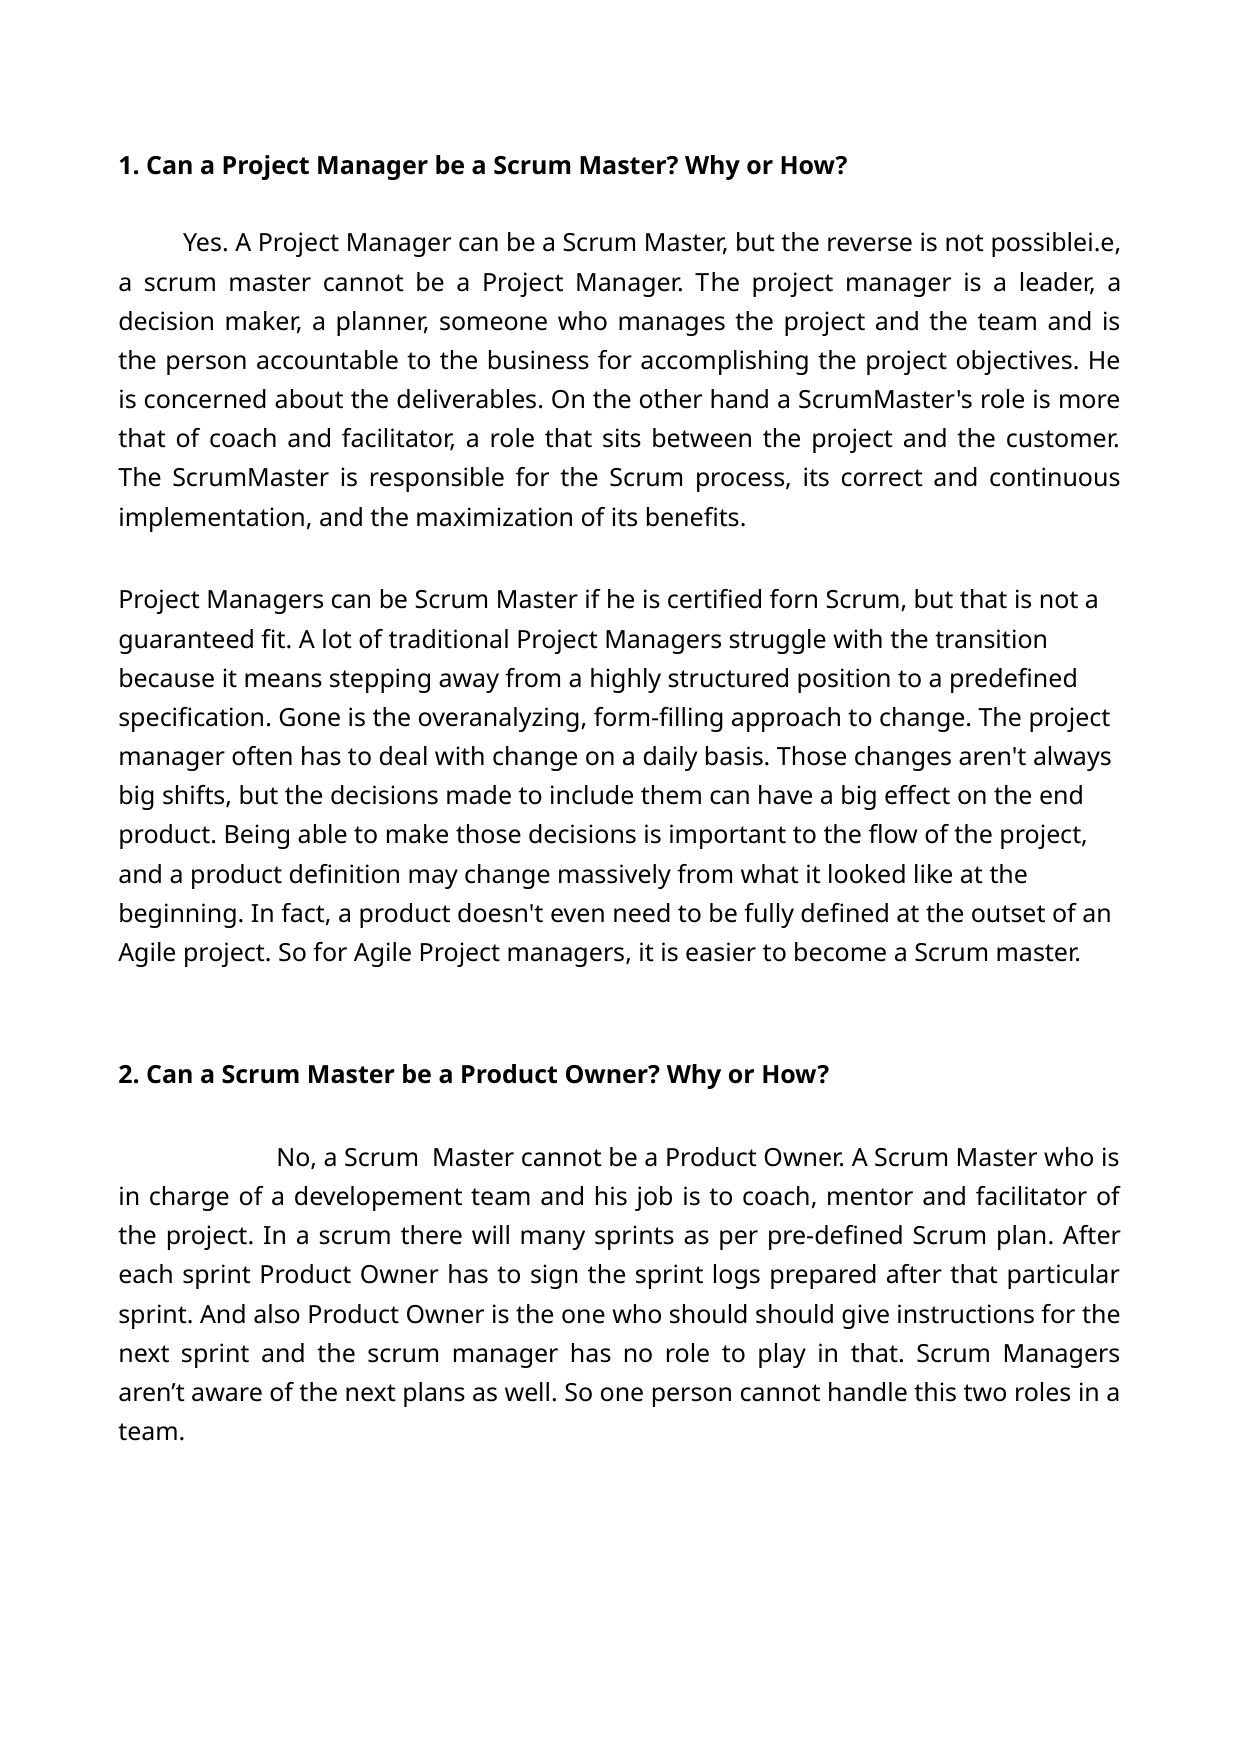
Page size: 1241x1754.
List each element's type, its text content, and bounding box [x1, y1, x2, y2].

text 1. Can a Project Manager be a Scrum Master? Why or How? [118, 147, 1122, 181]
text Project Managers can be Scrum Master if he is certified forn Scrum, but that is not a guaranteed fit. A lot of traditional Project Managers struggle with the transition because it means stepping away from a highly structured position to a predefined specification. Gone is the overanalyzing, form-filling approach to change. The project manager often has to deal with change on a daily basis. Those changes aren't always big shifts, but the decisions made to include them can have a big effect on the end product. Being able to make those decisions is important to the flow of the project, and a product definition may change massively from what it looked like at the beginning. In fact, a product doesn't even need to be fully defined at the outset of an Agile project. So for Agile Project managers, it is easier to become a Scrum master. [118, 582, 1122, 1008]
text No, a Scrum Master cannot be a Product Owner. A Scrum Master who is in charge of a developement team and his job is to coach, mentor and facilitator of the project. In a scrum there will many sprints as per pre-defined Scrum plan. After each sprint Product Owner has to sign the sprint logs prepared after that particular sprint. And also Product Owner is the one who should should give instructions for the next sprint and the scrum manager has no role to play in that. Scrum Managers aren’t aware of the next plans as well. So one person cannot handle this two roles in a team. [118, 1140, 1122, 1448]
text 2. Can a Scrum Master be a Product Owner? Why or How? [118, 1057, 1122, 1091]
text Yes. A Project Manager can be a Scrum Master, but the reverse is not possiblei.e, a scrum master cannot be a Project Manager. The project manager is a leader, a decision maker, a planner, someone who manages the project and the team and is the person accountable to the business for accomplishing the project objectives. He is concerned about the deliverables. On the other hand a ScrumMaster's role is more that of coach and facilitator, a role that sits between the project and the customer. The ScrumMaster is responsible for the Scrum process, its correct and continuous implementation, and the maximization of its benefits. [118, 225, 1122, 533]
